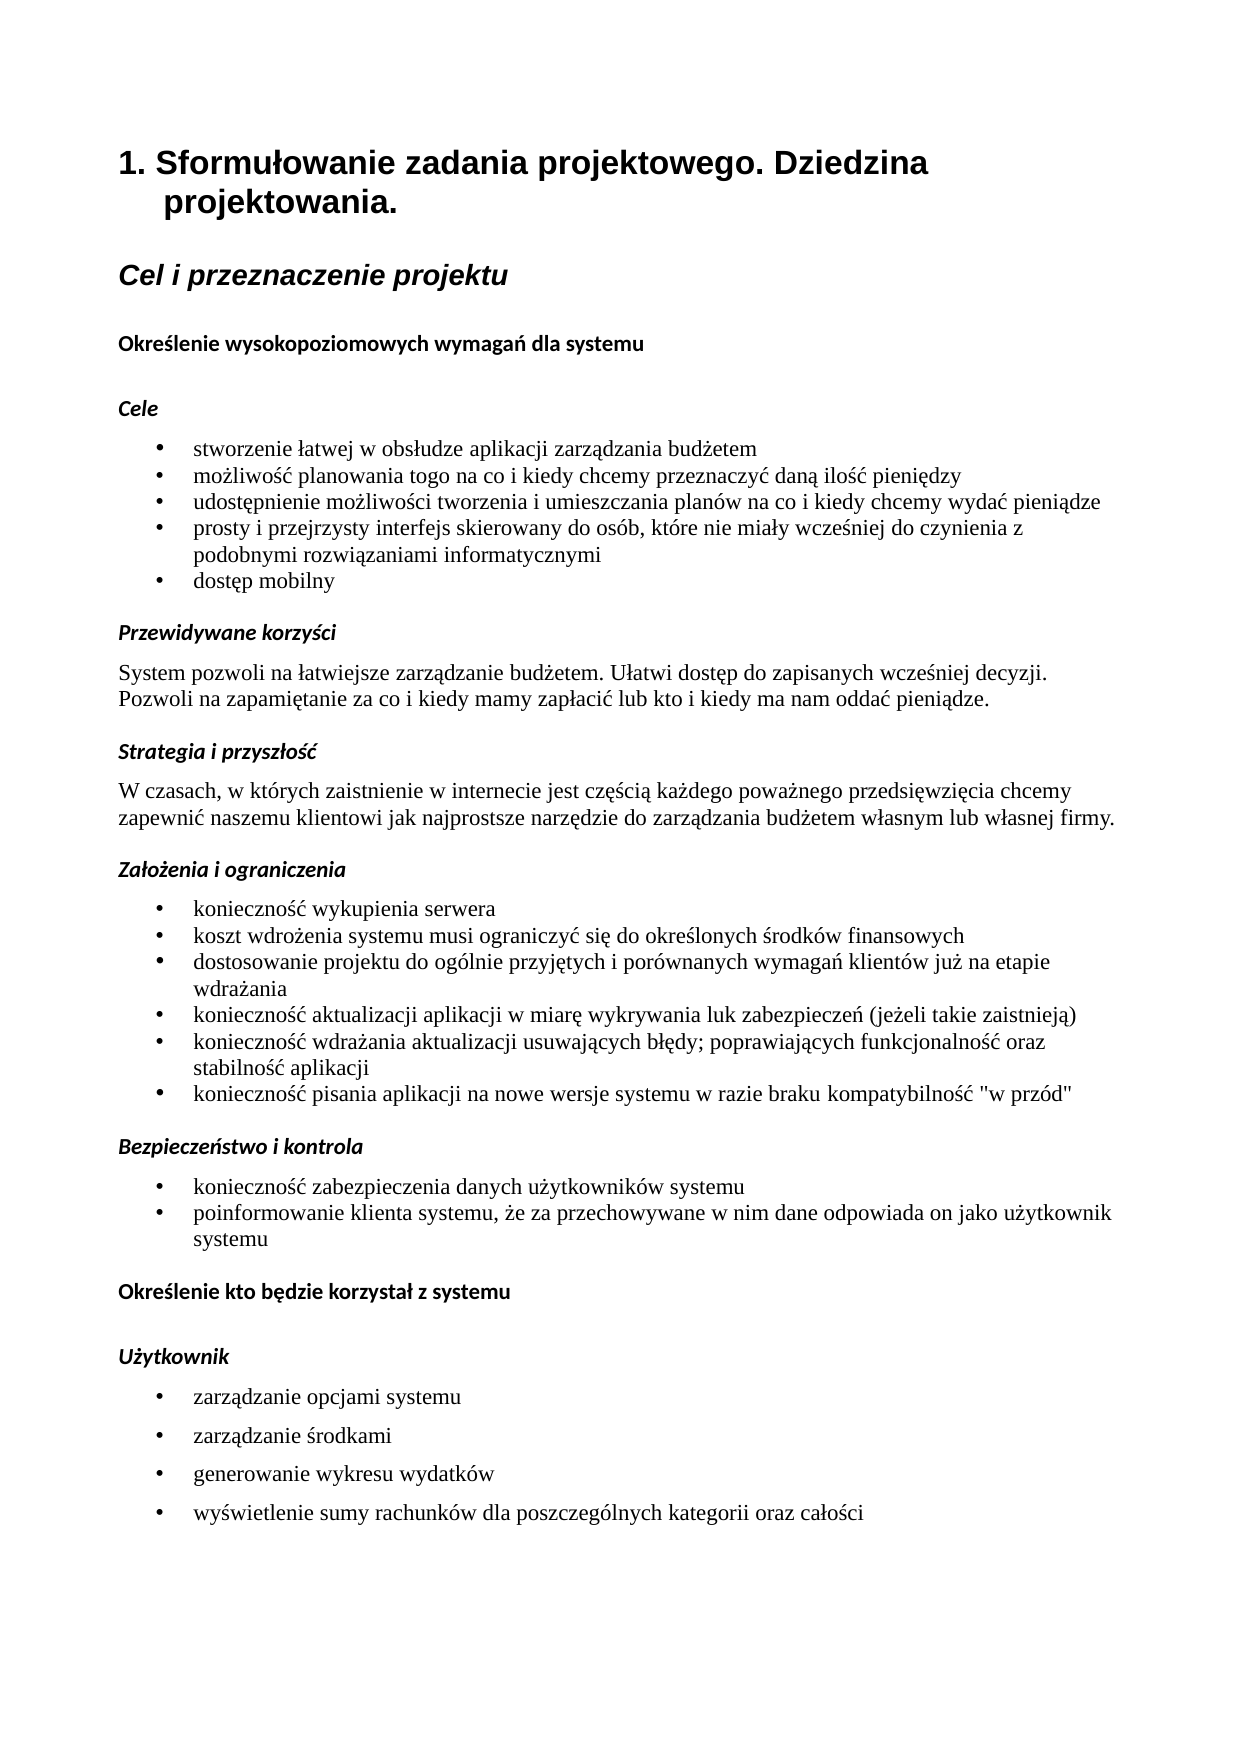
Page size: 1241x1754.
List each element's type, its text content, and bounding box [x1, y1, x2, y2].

subtitle 1. Sformułowanie zadania projektowego. Dziedzina projektowania. [118, 143, 1122, 220]
list koszt wdrożenia systemu musi ograniczyć się do określonych środków finansowych [156, 922, 1122, 948]
text W czasach, w których zaistnienie w internecie jest częścią każdego poważnego przedsięwzięcia chcemy zapewnić naszemu klientowi jak najprostsze narzędzie do zarządzania budżetem własnym lub własnej firmy. [118, 777, 1122, 830]
subtitle Założenia i ograniczenia [118, 855, 1122, 883]
list konieczność pisania aplikacji na nowe wersje systemu w razie braku kompatybilność "w przód" [156, 1080, 1122, 1107]
list generowanie wykresu wydatków [156, 1461, 1122, 1487]
list wyświetlenie sumy rachunków dla poszczególnych kategorii oraz całości [156, 1499, 1122, 1526]
list konieczność wykupienia serwera [156, 896, 1122, 922]
list dostęp mobilny [156, 567, 1122, 593]
subtitle Cele [118, 394, 1122, 422]
subtitle Przewidywane korzyści [118, 618, 1122, 647]
subtitle Strategia i przyszłość [118, 737, 1122, 765]
list stworzenie łatwej w obsłudze aplikacji zarządzania budżetem [156, 435, 1122, 462]
list prosty i przejrzysty interfejs skierowany do osób, które nie miały wcześniej do czynienia z podobnymi rozwiązaniami informatycznymi [156, 514, 1122, 567]
list zarządzanie opcjami systemu [156, 1383, 1122, 1409]
subtitle Użytkownik [118, 1342, 1122, 1370]
list poinformowanie klienta systemu, że za przechowywane w nim dane odpowiada on jako użytkownik systemu [156, 1199, 1122, 1252]
subtitle Cel i przeznaczenie projektu [118, 258, 1122, 291]
list możliwość planowania togo na co i kiedy chcemy przeznaczyć daną ilość pieniędzy [156, 462, 1122, 488]
list udostępnienie możliwości tworzenia i umieszczania planów na co i kiedy chcemy wydać pieniądze [156, 488, 1122, 514]
list konieczność zabezpieczenia danych użytkowników systemu [156, 1173, 1122, 1199]
list konieczność wdrażania aktualizacji usuwających błędy; poprawiających funkcjonalność oraz stabilność aplikacji [156, 1028, 1122, 1080]
list konieczność aktualizacji aplikacji w miarę wykrywania luk zabezpieczeń (jeżeli takie zaistnieją) [156, 1001, 1122, 1028]
subtitle Określenie kto będzie korzystał z systemu [118, 1277, 1122, 1305]
list dostosowanie projektu do ogólnie przyjętych i porównanych wymagań klientów już na etapie wdrażania [156, 948, 1122, 1001]
list zarządzanie środkami [156, 1422, 1122, 1448]
text System pozwoli na łatwiejsze zarządzanie budżetem. Ułatwi dostęp do zapisanych wcześniej decyzji. Pozwoli na zapamiętanie za co i kiedy mamy zapłacić lub kto i kiedy ma nam oddać pieniądze. [118, 659, 1122, 712]
subtitle Określenie wysokopoziomowych wymagań dla systemu [118, 329, 1122, 357]
subtitle Bezpieczeństwo i kontrola [118, 1132, 1122, 1160]
